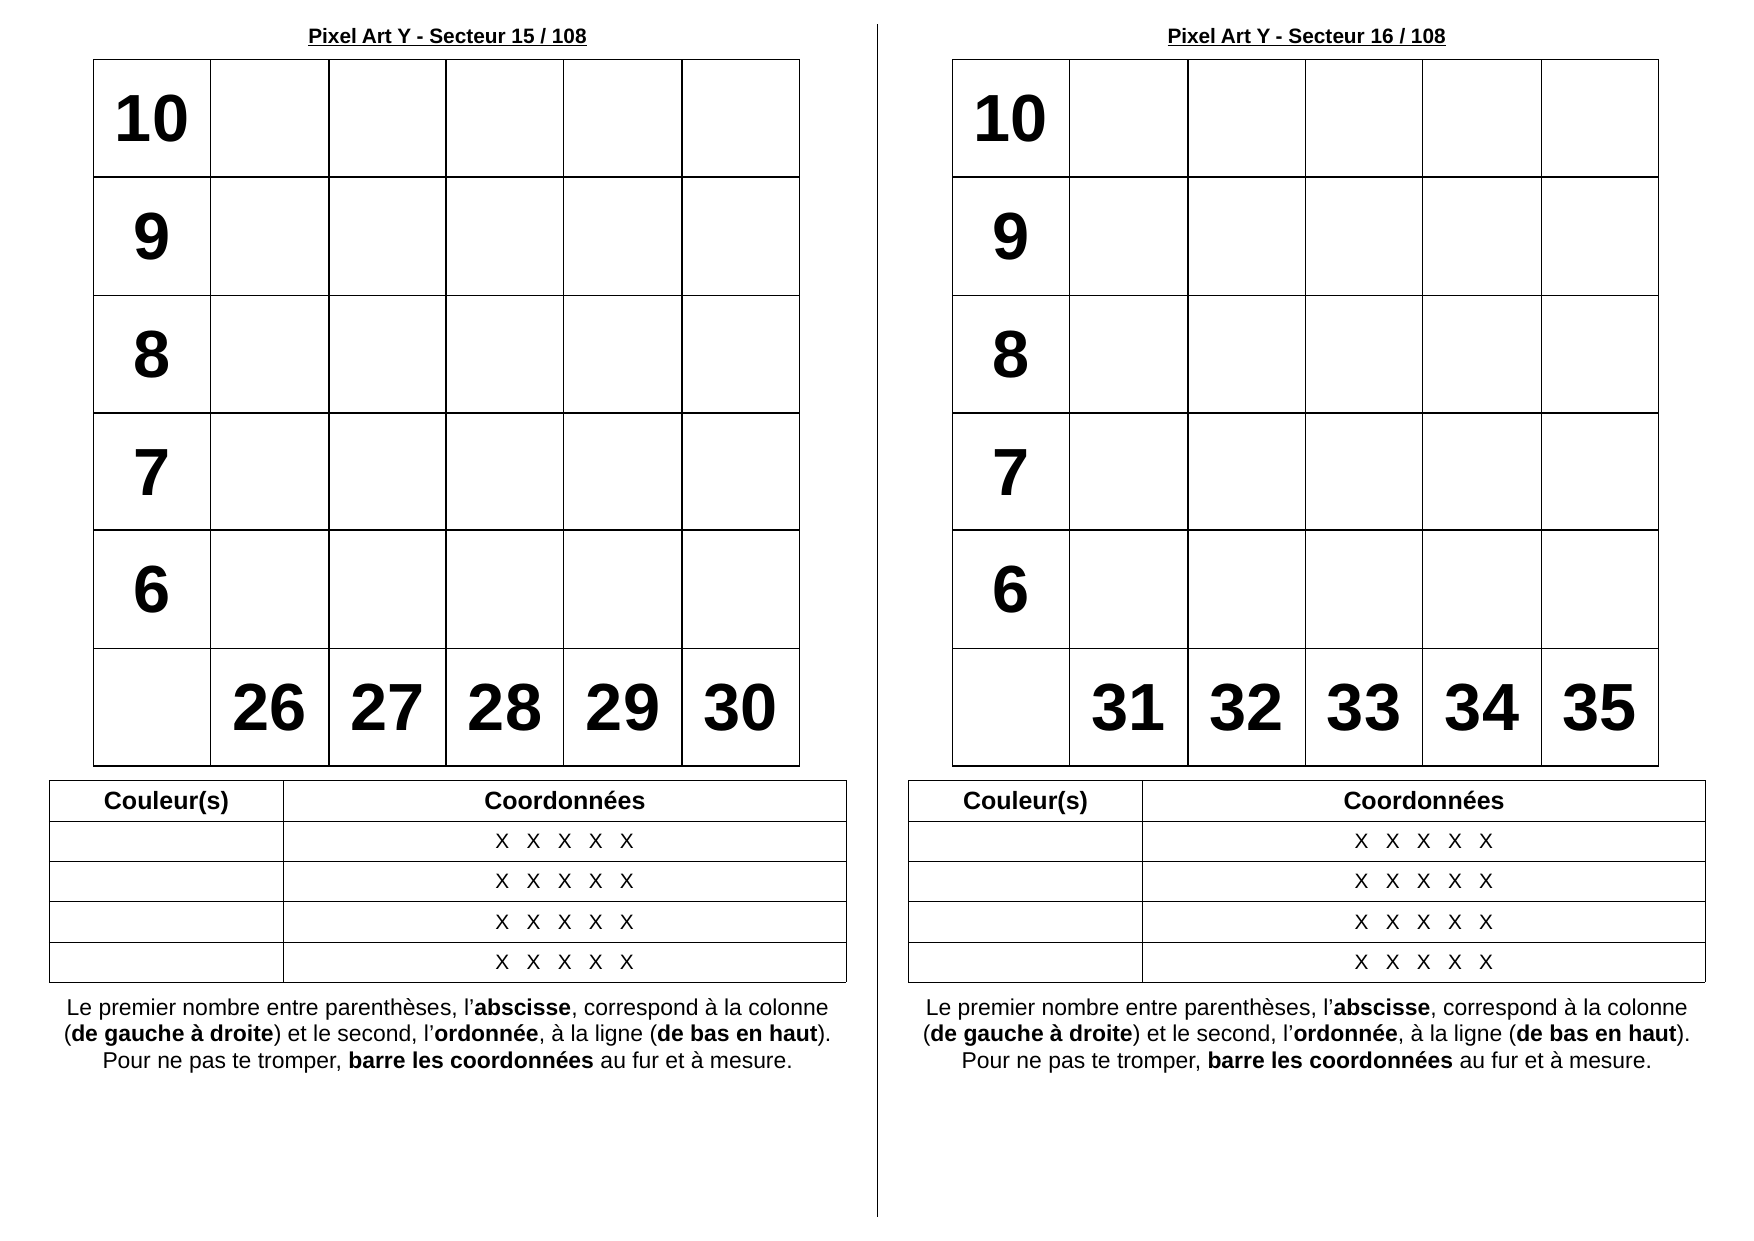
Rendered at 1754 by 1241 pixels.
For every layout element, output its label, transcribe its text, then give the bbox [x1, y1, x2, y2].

text Pixel Art Y - Secteur 15 / 108 [24, 24, 871, 48]
table_header Coordonnées [1143, 781, 1705, 821]
table_cell X X X X X [1143, 822, 1705, 861]
table_cell X X X X X [1143, 943, 1705, 982]
table_cell [909, 902, 1142, 942]
table_cell X X X X X [284, 943, 846, 982]
table_cell [50, 943, 283, 982]
table_header Couleur(s) [50, 781, 283, 821]
text Pixel Art Y - Secteur 16 / 108 [883, 24, 1730, 48]
table_header Coordonnées [284, 781, 846, 821]
table_cell [50, 862, 283, 901]
table_cell [909, 822, 1142, 861]
text (de gauche à droite) et le second, l’ordonnée, à la ligne (de bas en haut). [24, 1020, 871, 1047]
text Le premier nombre entre parenthèses, l’abscisse, correspond à la colonne [24, 994, 871, 1020]
table_cell X X X X X [1143, 862, 1705, 901]
table_cell [909, 862, 1142, 901]
table_cell X X X X X [284, 862, 846, 901]
table_cell X X X X X [284, 822, 846, 861]
text Le premier nombre entre parenthèses, l’abscisse, correspond à la colonne [883, 994, 1730, 1020]
text (de gauche à droite) et le second, l’ordonnée, à la ligne (de bas en haut). [883, 1020, 1730, 1047]
table_cell [50, 822, 283, 861]
table_cell X X X X X [284, 902, 846, 942]
text Pour ne pas te tromper, barre les coordonnées au fur et à mesure. [24, 1047, 871, 1073]
table_cell X X X X X [1143, 902, 1705, 942]
table_cell [50, 902, 283, 942]
table_cell [909, 943, 1142, 982]
table_header Couleur(s) [909, 781, 1142, 821]
text Pour ne pas te tromper, barre les coordonnées au fur et à mesure. [883, 1047, 1730, 1073]
